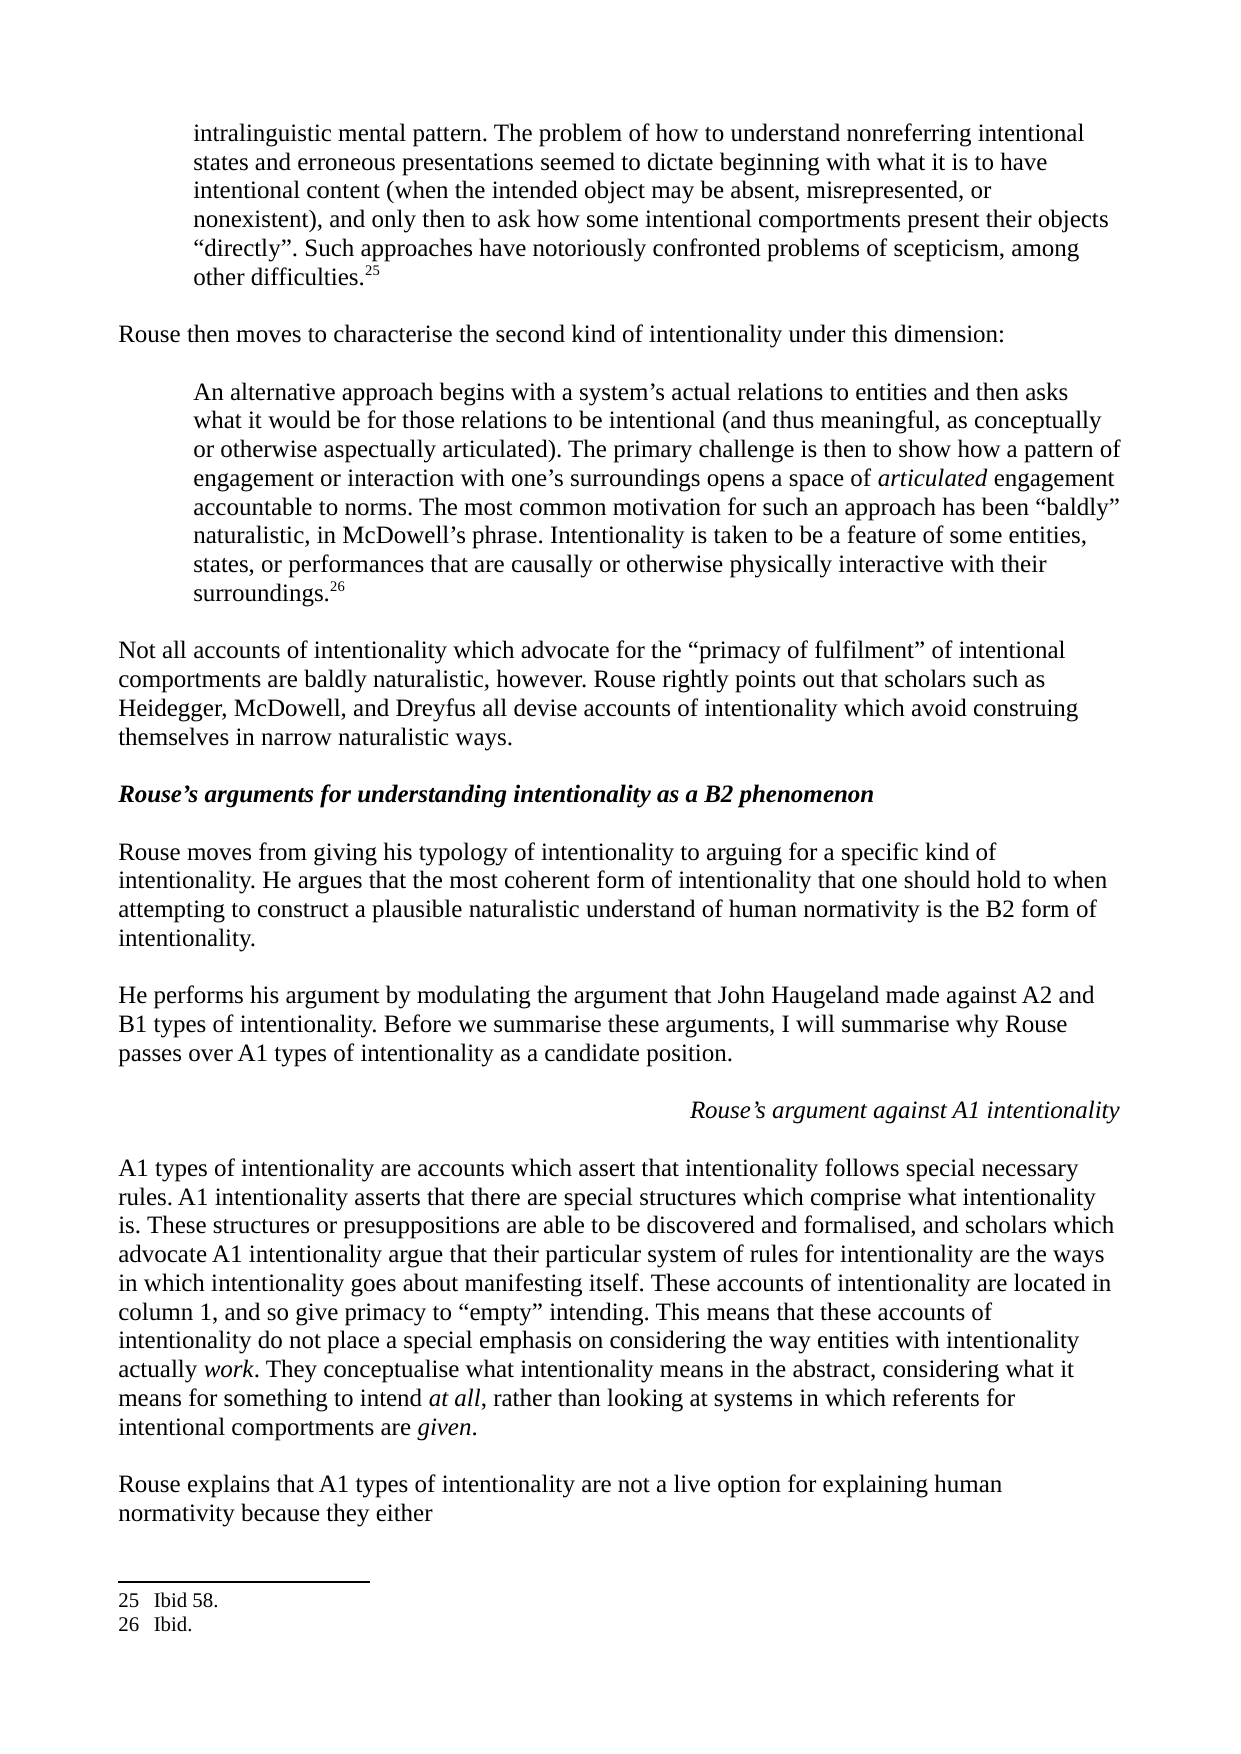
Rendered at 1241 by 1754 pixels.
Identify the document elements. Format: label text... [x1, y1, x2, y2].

text He performs his argument by modulating the argument that John Haugeland made against A2 and B1 types of intentionality. Before we summarise these arguments, I will summarise why Rouse passes over A1 types of intentionality as a candidate position. [118, 981, 1122, 1067]
text Ibid. [118, 1612, 1122, 1636]
text Rouse’s arguments for understanding intentionality as a B2 phenomenon [118, 779, 1122, 808]
text Not all accounts of intentionality which advocate for the “primacy of fulfilment” of intentional comportments are baldly naturalistic, however. Rouse rightly points out that scholars such as Heidegger, McDowell, and Dreyfus all devise accounts of intentionality which avoid construing themselves in narrow naturalistic ways. [118, 636, 1122, 751]
text Rouse’s argument against A1 intentionality [118, 1096, 1122, 1124]
text A1 types of intentionality are accounts which assert that intentionality follows special necessary rules. A1 intentionality asserts that there are special structures which comprise what intentionality is. These structures or presuppositions are able to be discovered and formalised, and scholars which advocate A1 intentionality argue that their particular system of rules for intentionality are the ways in which intentionality goes about manifesting itself. These accounts of intentionality are located in column 1, and so give primacy to “empty” intending. This means that these accounts of intentionality do not place a special emphasis on considering the way entities with intentionality actually work. They conceptualise what intentionality means in the abstract, considering what it means for something to intend at all, rather than looking at systems in which referents for intentional comportments are given. [118, 1153, 1122, 1441]
text Rouse moves from giving his typology of intentionality to arguing for a specific kind of intentionality. He argues that the most coherent form of intentionality that one should hold to when attempting to construct a plausible naturalistic understand of human normativity is the B2 form of intentionality. [118, 837, 1122, 952]
text Rouse explains that A1 types of intentionality are not a live option for explaining human normativity because they either [118, 1469, 1122, 1527]
text An alternative approach begins with a system’s actual relations to entities and then asks what it would be for those relations to be intentional (and thus meaningful, as conceptually or otherwise aspectually articulated). The primary challenge is then to show how a pattern of engagement or interaction with one’s surroundings opens a space of articulated engagement accountable to norms. The most common motivation for such an approach has been “baldly” naturalistic, in McDowell’s phrase. Intentionality is taken to be a feature of some entities, states, or performances that are causally or otherwise physically interactive with their surroundings. [193, 377, 1122, 607]
text Ibid 58. [118, 1588, 1122, 1612]
text intralinguistic mental pattern. The problem of how to understand nonreferring intentional states and erroneous presentations seemed to dictate beginning with what it is to have intentional content (when the intended object may be absent, misrepresented, or nonexistent), and only then to ask how some intentional comportments present their objects “directly”. Such approaches have notoriously confronted problems of scepticism, among other difficulties. [193, 118, 1122, 291]
text Rouse then moves to characterise the second kind of intentionality under this dimension: [118, 319, 1122, 348]
